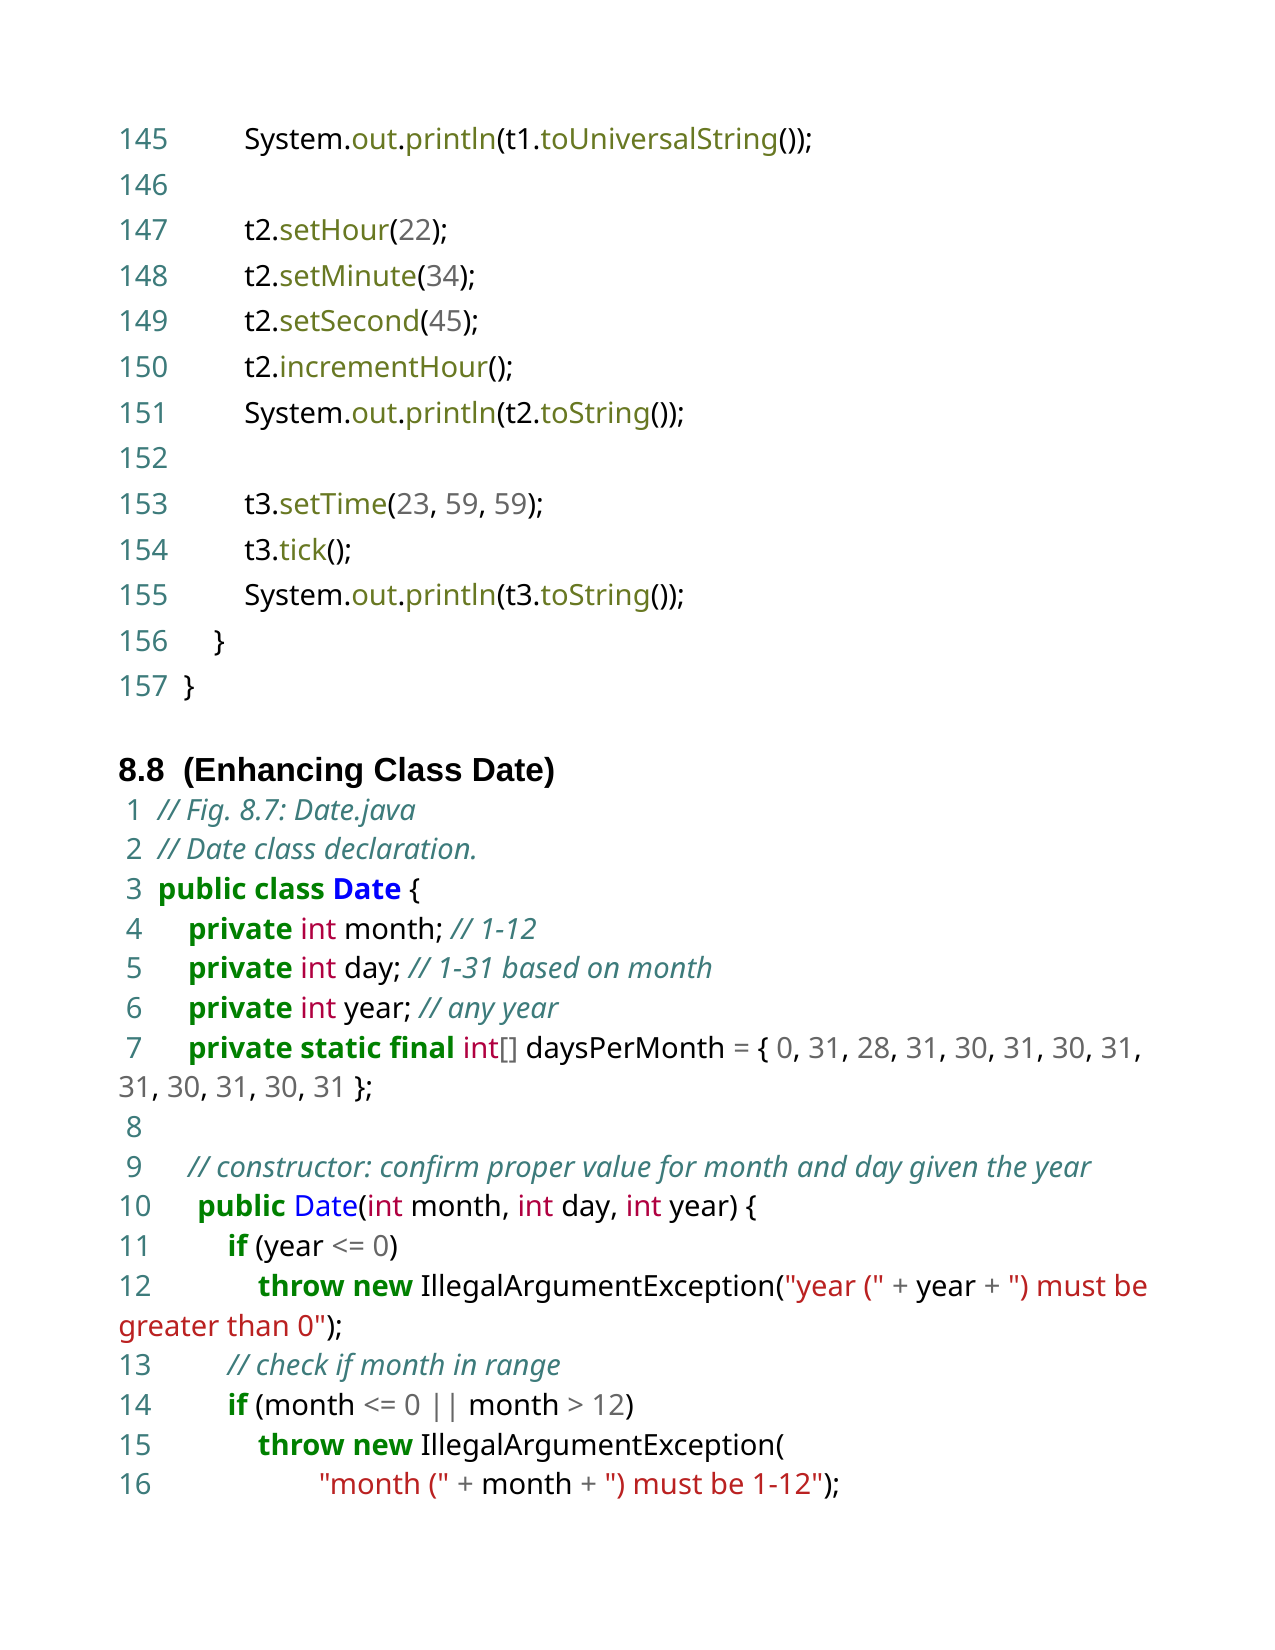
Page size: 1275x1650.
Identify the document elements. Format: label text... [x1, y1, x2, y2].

text 1 // Fig. 8.7: Date.java [118, 789, 1157, 828]
text 4 private int month; // 1-12 [118, 908, 1157, 948]
text 146 [118, 164, 1157, 203]
text 6 private int year; // any year [118, 987, 1157, 1027]
text 16 "month (" + month + ") must be 1-12"); [118, 1463, 1157, 1503]
text 149 t2.setSecond(45); [118, 301, 1157, 340]
text 151 System.out.println(t2.toString()); [118, 392, 1157, 432]
text 145 System.out.println(t1.toUniversalString()); [118, 118, 1157, 158]
text 7 private static final int[] daysPerMonth = { 0, 31, 28, 31, 30, 31, 30, 31, 31, 30, 31, 30, 31 }; [118, 1027, 1157, 1106]
text 14 if (month <= 0 || month > 12) [118, 1384, 1157, 1424]
text 9 // constructor: confirm proper value for month and day given the year [118, 1146, 1157, 1186]
text 3 public class Date { [118, 868, 1157, 908]
text 152 [118, 437, 1157, 477]
text 154 t3.tick(); [118, 529, 1157, 568]
text 2 // Date class declaration. [118, 828, 1157, 868]
text 11 if (year <= 0) [118, 1225, 1157, 1265]
text 156 } [118, 620, 1157, 660]
text 5 private int day; // 1-31 based on month [118, 948, 1157, 987]
text 10 public Date(int month, int day, int year) { [118, 1186, 1157, 1225]
text 13 // check if month in range [118, 1344, 1157, 1384]
text 153 t3.setTime(23, 59, 59); [118, 483, 1157, 523]
text 155 System.out.println(t3.toString()); [118, 574, 1157, 614]
text 8 [118, 1106, 1157, 1146]
text 12 throw new IllegalArgumentException("year (" + year + ") must be greater than 0"); [118, 1265, 1157, 1344]
text 147 t2.setHour(22); [118, 209, 1157, 249]
text 148 t2.setMinute(34); [118, 255, 1157, 295]
subtitle 8.8 (Enhancing Class Date) [118, 750, 1157, 789]
text 150 t2.incrementHour(); [118, 346, 1157, 386]
text 15 throw new IllegalArgumentException( [118, 1424, 1157, 1463]
text 157 } [118, 666, 1157, 705]
